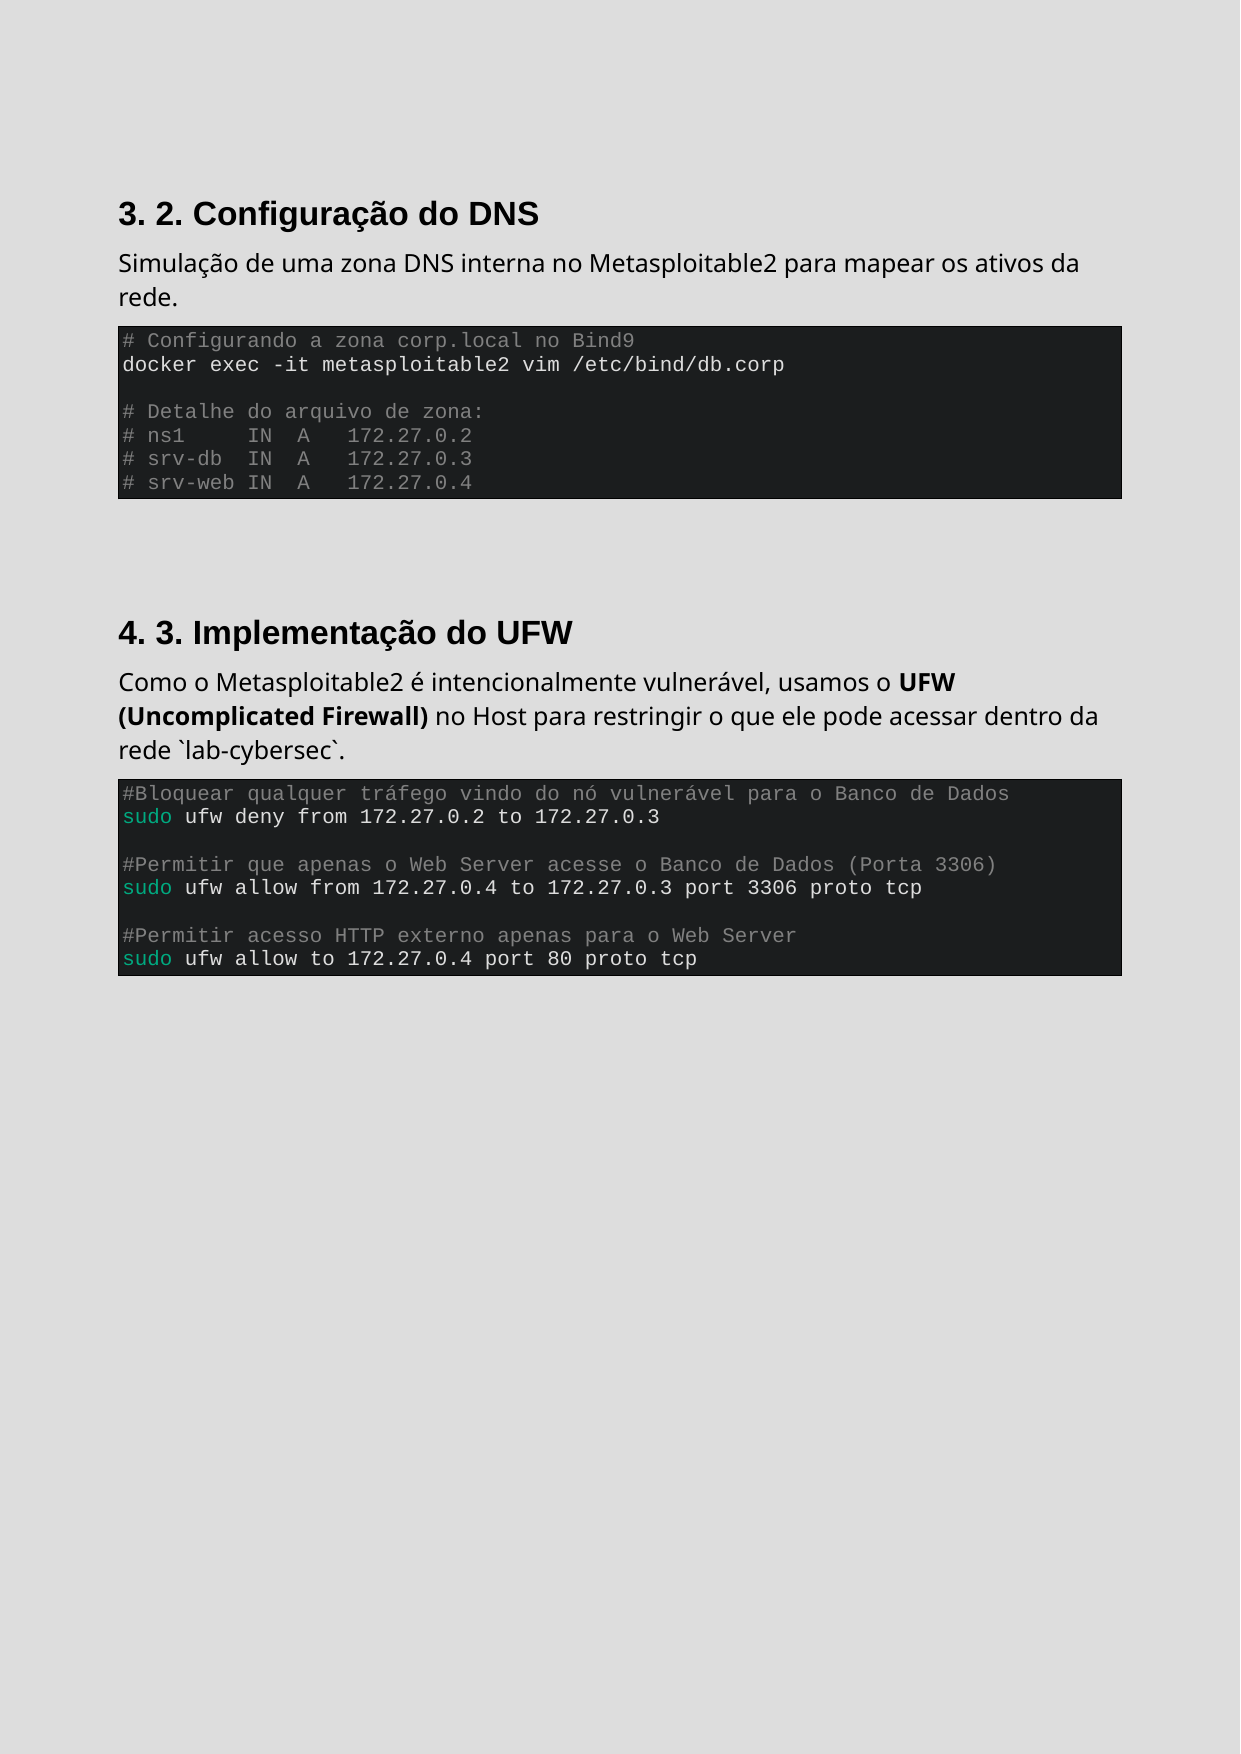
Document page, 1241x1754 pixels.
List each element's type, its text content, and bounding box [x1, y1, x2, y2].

text # Detalhe do arquivo de zona: [119, 397, 1121, 421]
text #Permitir acesso HTTP externo apenas para o Web Server [119, 921, 1121, 944]
text # srv-db IN A 172.27.0.3 [119, 444, 1121, 468]
text # srv-web IN A 172.27.0.4 [119, 468, 1121, 498]
text sudo ufw allow from 172.27.0.4 to 172.27.0.3 port 3306 proto tcp [119, 873, 1121, 897]
subtitle 3. Implementação do UFW [118, 613, 1122, 652]
text sudo ufw deny from 172.27.0.2 to 172.27.0.3 [119, 802, 1121, 826]
text Simulação de uma zona DNS interna no Metasploitable2 para mapear os ativos da rede. [118, 245, 1122, 313]
text sudo ufw allow to 172.27.0.4 port 80 proto tcp [119, 944, 1121, 975]
text #Bloquear qualquer tráfego vindo do nó vulnerável para o Banco de Dados [119, 780, 1121, 802]
text docker exec -it metasploitable2 vim /etc/bind/db.corp [119, 350, 1121, 373]
text #Permitir que apenas o Web Server acesse o Banco de Dados (Porta 3306) [119, 850, 1121, 873]
text Como o Metasploitable2 é intencionalmente vulnerável, usamos o UFW (Uncomplicated Firewall) no Host para restringir o que ele pode acessar dentro da rede `lab-cybersec`. [118, 664, 1122, 766]
subtitle 2. Configuração do DNS [118, 194, 1122, 233]
text # ns1 IN A 172.27.0.2 [119, 421, 1121, 444]
text # Configurando a zona corp.local no Bind9 [119, 327, 1121, 350]
